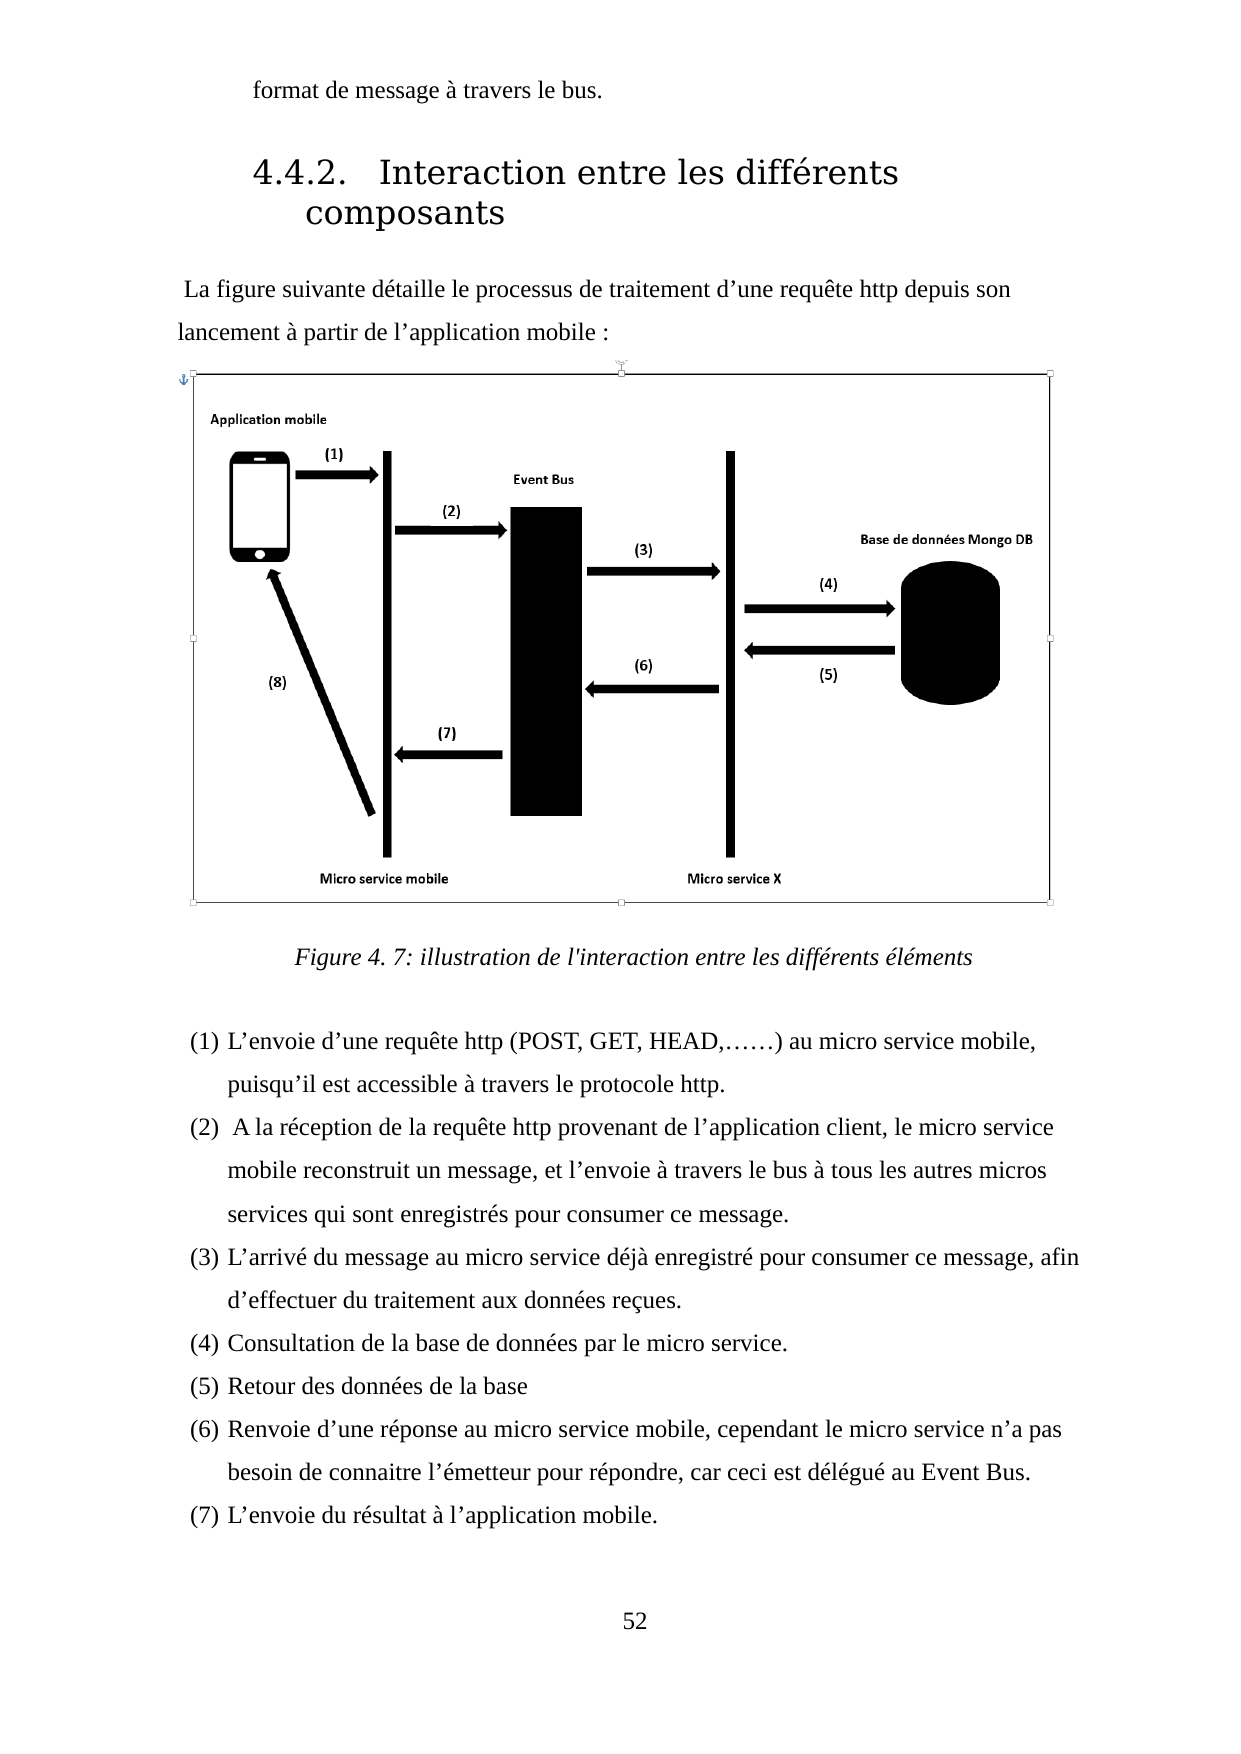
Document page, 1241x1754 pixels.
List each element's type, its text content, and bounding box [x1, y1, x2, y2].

list L’arrivé du message au micro service déjà enregistré pour consumer ce message, afin d’effectuer du traitement aux données reçues. [190, 1242, 1092, 1314]
list Retour des données de la base [190, 1371, 1092, 1400]
list L’envoie du résultat à l’application mobile. [190, 1501, 1092, 1529]
list L’envoie d’une requête http (POST, GET, HEAD,……) au micro service mobile, puisqu’il est accessible à travers le protocole http. [190, 1026, 1092, 1098]
list format de message à travers le bus. [215, 75, 1092, 104]
list A la réception de la requête http provenant de l’application client, le micro service mobile reconstruit un message, et l’envoie à travers le bus à tous les autres micros services qui sont enregistrés pour consumer ce message. [190, 1112, 1092, 1227]
list Consultation de la base de données par le micro service. [190, 1328, 1092, 1357]
text Figure 4. 7: illustration de l'interaction entre les différents éléments [177, 942, 1092, 971]
list Interaction entre les différents composants [252, 151, 1092, 231]
text La figure suivante détaille le processus de traitement d’une requête http depuis son lancement à partir de l’application mobile : [177, 274, 1092, 346]
list Renvoie d’une réponse au micro service mobile, cependant le micro service n’a pas besoin de connaitre l’émetteur pour répondre, car ceci est délégué au Event Bus. [190, 1414, 1092, 1486]
